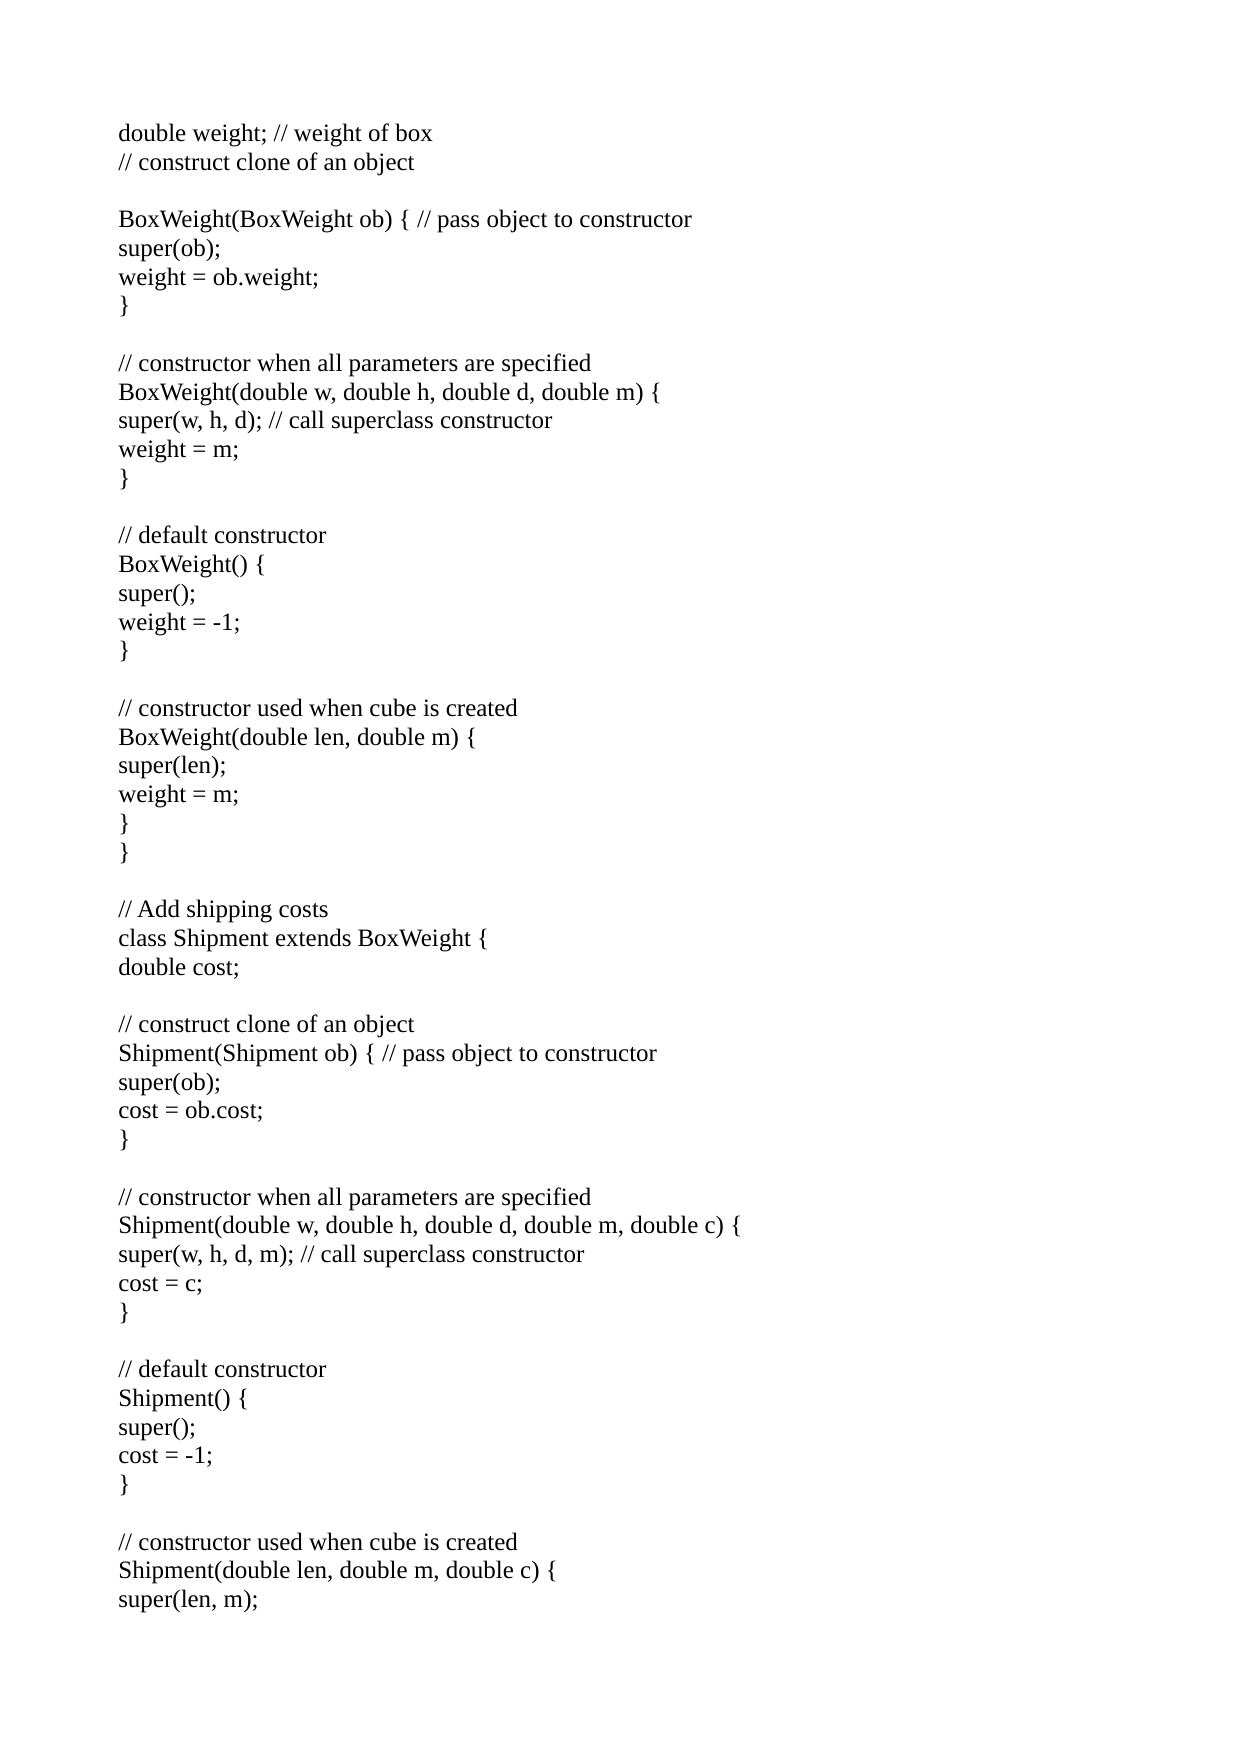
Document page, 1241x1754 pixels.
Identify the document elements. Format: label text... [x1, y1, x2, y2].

text // constructor used when cube is created [118, 693, 1122, 722]
text BoxWeight(double len, double m) { [118, 722, 1122, 751]
text super(len); [118, 751, 1122, 779]
text super(); [118, 578, 1122, 607]
text } [118, 636, 1122, 664]
text // constructor used when cube is created [118, 1527, 1122, 1556]
text Shipment(double len, double m, double c) { [118, 1556, 1122, 1584]
text double weight; // weight of box [118, 118, 1122, 147]
text cost = -1; [118, 1441, 1122, 1469]
text } [118, 1124, 1122, 1153]
text Shipment(double w, double h, double d, double m, double c) { [118, 1211, 1122, 1239]
text cost = ob.cost; [118, 1096, 1122, 1124]
text Shipment() { [118, 1383, 1122, 1412]
text } [118, 808, 1122, 837]
text weight = ob.weight; [118, 262, 1122, 291]
text weight = m; [118, 779, 1122, 808]
text // default constructor [118, 1354, 1122, 1383]
text // Add shipping costs [118, 894, 1122, 923]
text } [118, 1297, 1122, 1326]
text BoxWeight() { [118, 549, 1122, 578]
text BoxWeight(BoxWeight ob) { // pass object to constructor [118, 204, 1122, 233]
text super(ob); [118, 1067, 1122, 1096]
text } [118, 291, 1122, 319]
text BoxWeight(double w, double h, double d, double m) { [118, 377, 1122, 406]
text // constructor when all parameters are specified [118, 348, 1122, 377]
text super(len, m); [118, 1584, 1122, 1613]
text super(ob); [118, 233, 1122, 262]
text class Shipment extends BoxWeight { [118, 923, 1122, 952]
text // construct clone of an object [118, 147, 1122, 176]
text cost = c; [118, 1268, 1122, 1297]
text // construct clone of an object [118, 1009, 1122, 1038]
text weight = m; [118, 434, 1122, 463]
text super(w, h, d); // call superclass constructor [118, 406, 1122, 434]
text // constructor when all parameters are specified [118, 1182, 1122, 1211]
text super(w, h, d, m); // call superclass constructor [118, 1239, 1122, 1268]
text // default constructor [118, 521, 1122, 549]
text Shipment(Shipment ob) { // pass object to constructor [118, 1038, 1122, 1067]
text double cost; [118, 952, 1122, 981]
text weight = -1; [118, 607, 1122, 636]
text } [118, 837, 1122, 866]
text } [118, 463, 1122, 492]
text super(); [118, 1412, 1122, 1441]
text } [118, 1469, 1122, 1498]
